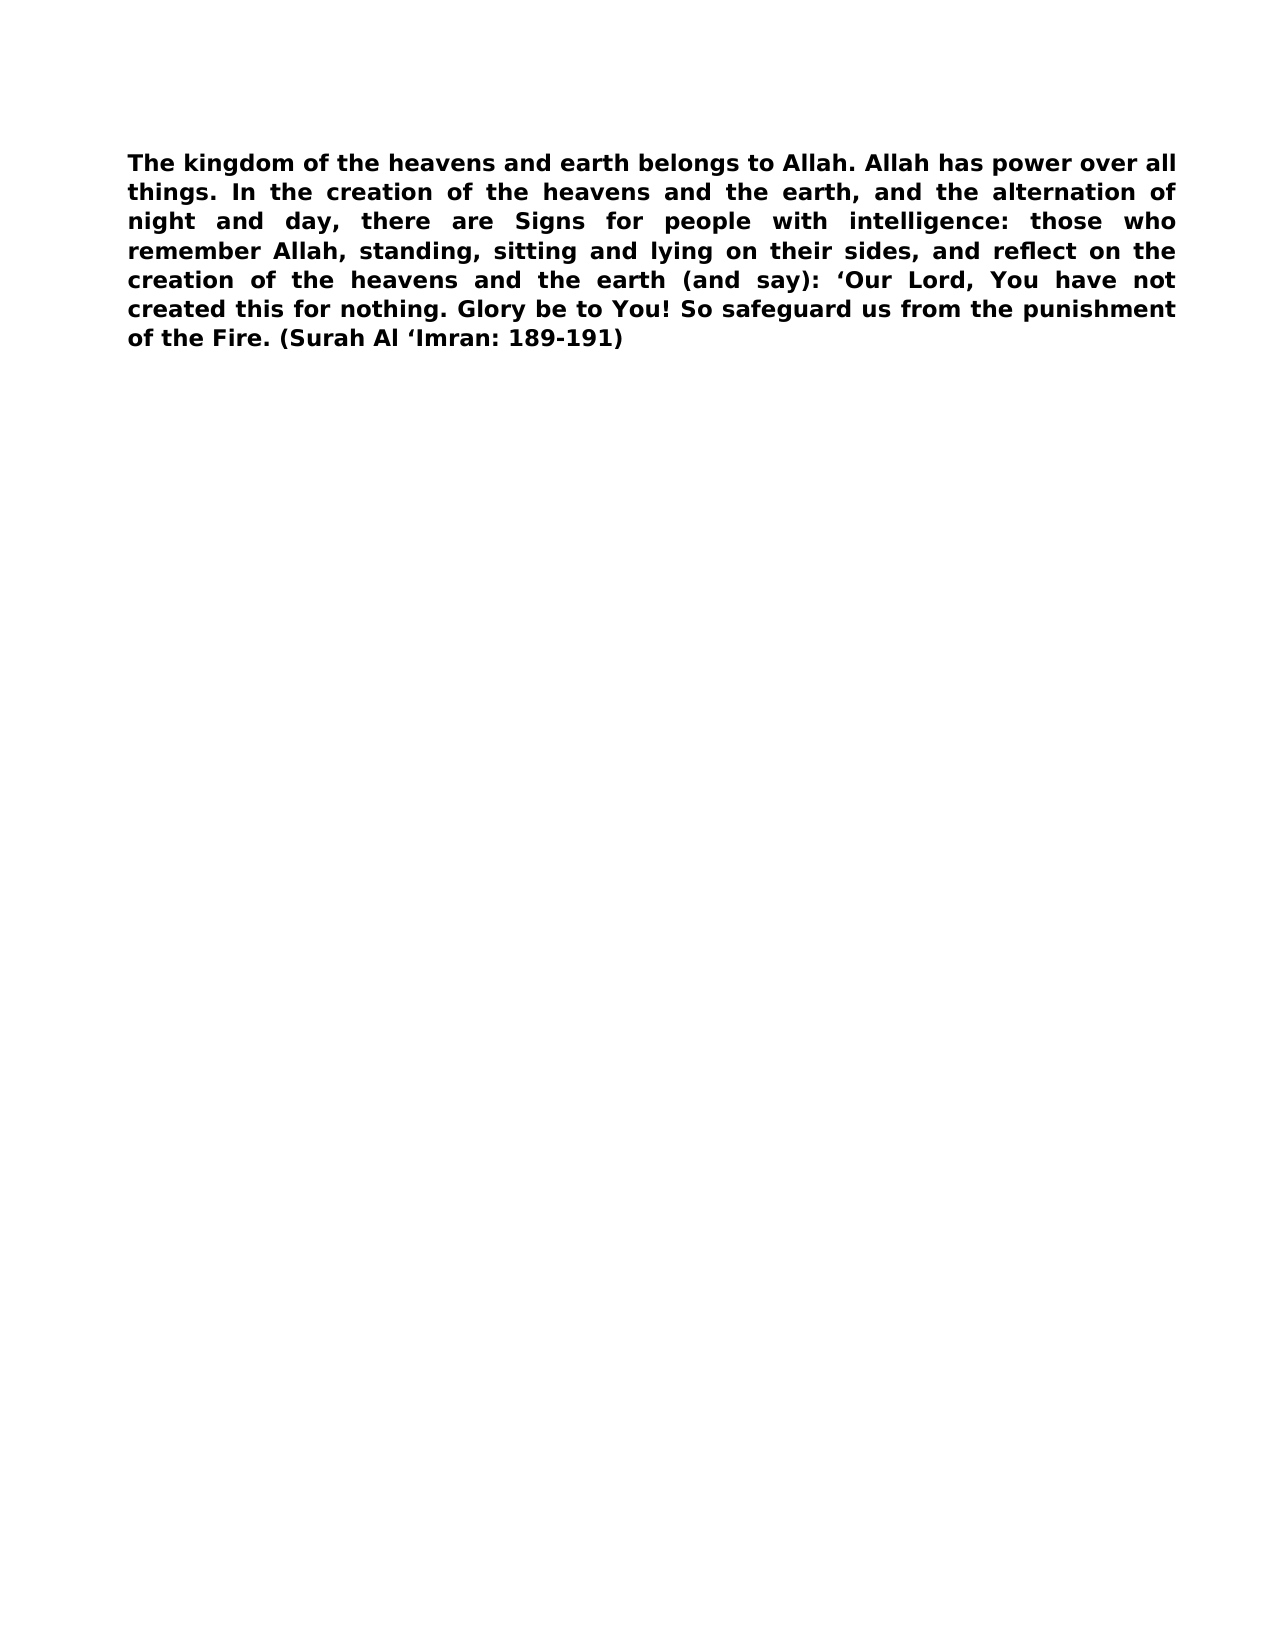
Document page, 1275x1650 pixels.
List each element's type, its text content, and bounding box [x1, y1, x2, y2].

text The kingdom of the heavens and earth belongs to Allah. Allah has power over all things. In the creation of the heavens and the earth, and the alternation of night and day, there are Signs for people with intelligence: those who remember Allah, standing, sitting and lying on their sides, and reflect on the creation of the heavens and the earth (and say): ‘Our Lord, You have not created this for nothing. Glory be to You! So safeguard us from the punishment of the Fire. (Surah Al ‘Imran: 189-191) [127, 150, 1177, 352]
